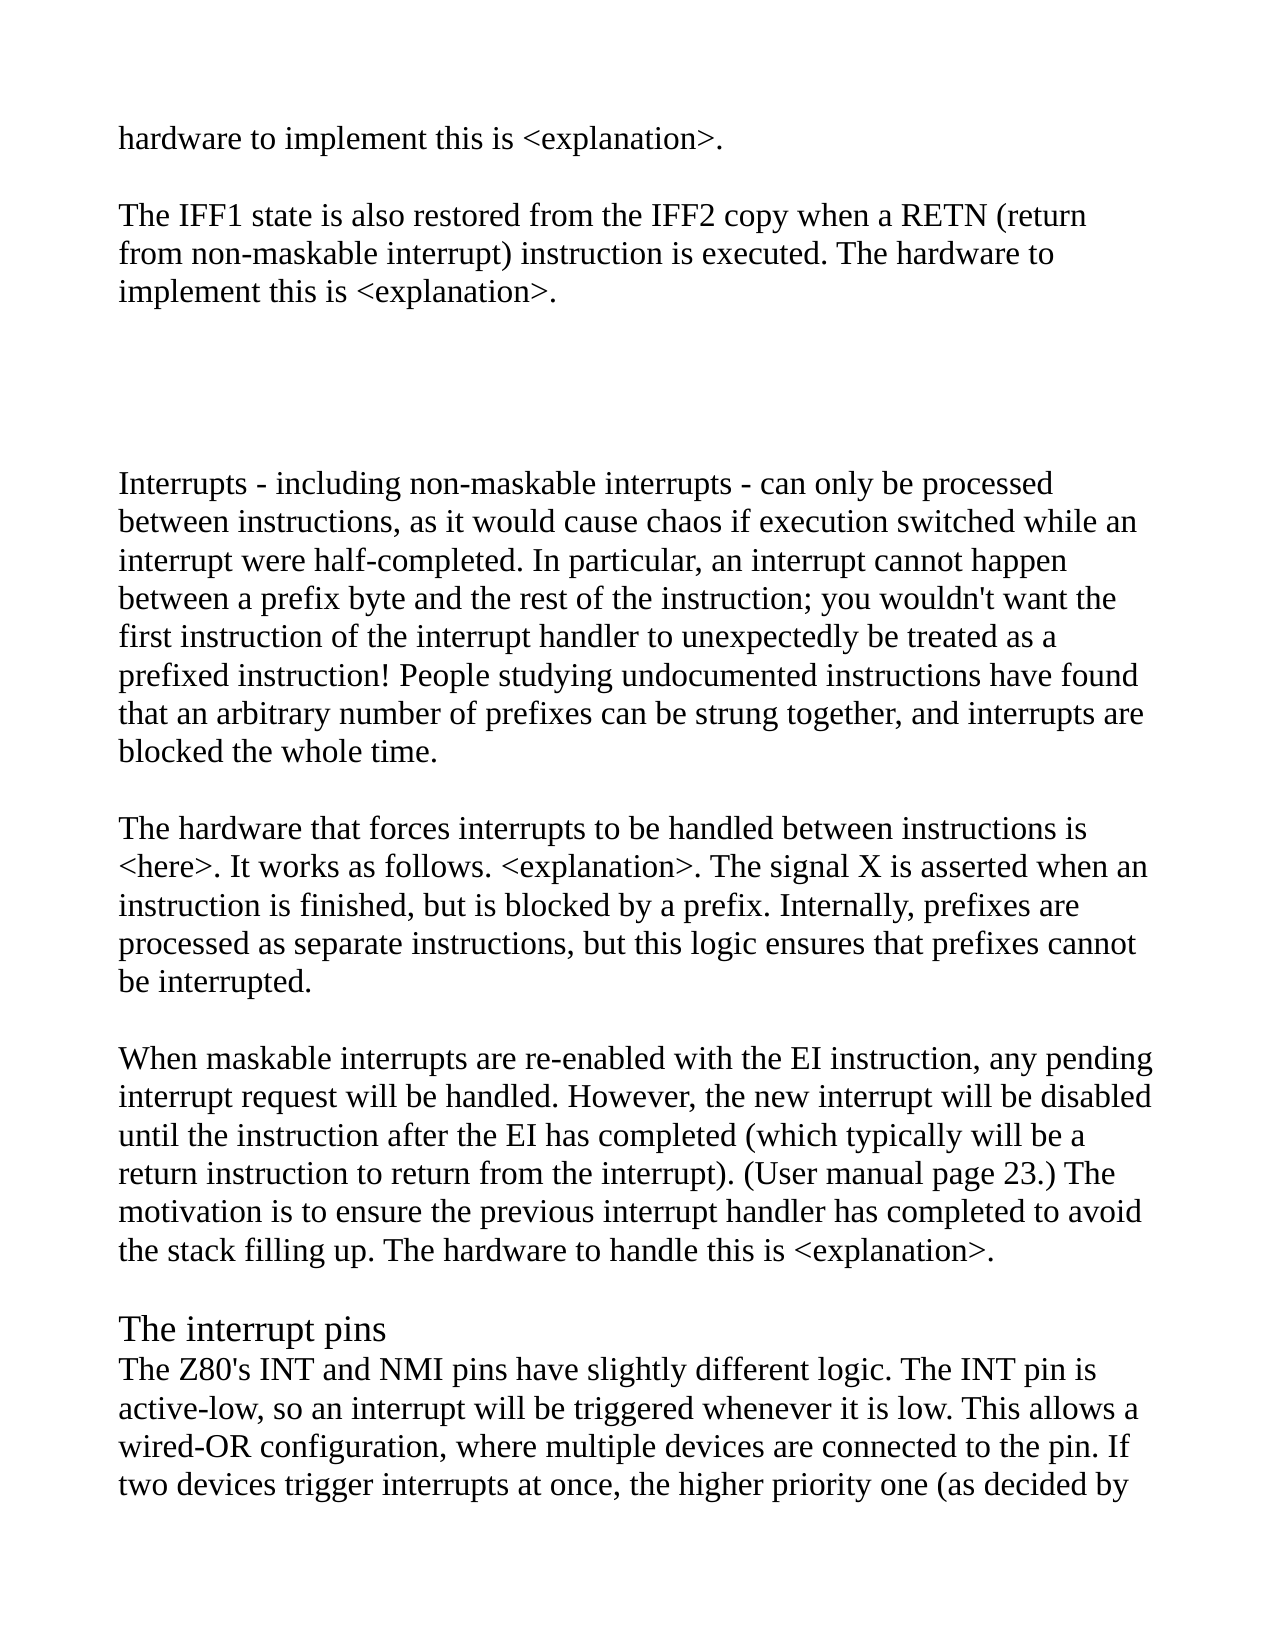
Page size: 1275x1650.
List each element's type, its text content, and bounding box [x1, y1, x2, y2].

text The interrupt pins [118, 1306, 1157, 1349]
text The Z80's INT and NMI pins have slightly different logic. The INT pin is active-low, so an interrupt will be triggered whenever it is low. This allows a wired-OR configuration, where multiple devices are connected to the pin. If two devices trigger interrupts at once, the higher priority one (as decided by [118, 1349, 1157, 1503]
text The IFF1 state is also restored from the IFF2 copy when a RETN (return from non-maskable interrupt) instruction is executed. The hardware to implement this is <explanation>. [118, 195, 1157, 310]
text The hardware that forces interrupts to be handled between instructions is <here>. It works as follows. <explanation>. The signal X is asserted when an instruction is finished, but is blocked by a prefix. Internally, prefixes are processed as separate instructions, but this logic ensures that prefixes cannot be interrupted. [118, 808, 1157, 1000]
text Interrupts - including non-maskable interrupts - can only be processed between instructions, as it would cause chaos if execution switched while an interrupt were half-completed. In particular, an interrupt cannot happen between a prefix byte and the rest of the instruction; you wouldn't want the first instruction of the interrupt handler to unexpectedly be treated as a prefixed instruction! People studying undocumented instructions have found that an arbitrary number of prefixes can be strung together, and interrupts are blocked the whole time. [118, 463, 1157, 770]
text hardware to implement this is <explanation>. [118, 118, 1157, 156]
text When maskable interrupts are re-enabled with the EI instruction, any pending interrupt request will be handled. However, the new interrupt will be disabled until the instruction after the EI has completed (which typically will be a return instruction to return from the interrupt). (User manual page 23.) The motivation is to ensure the previous interrupt handler has completed to avoid the stack filling up. The hardware to handle this is <explanation>. [118, 1038, 1157, 1268]
